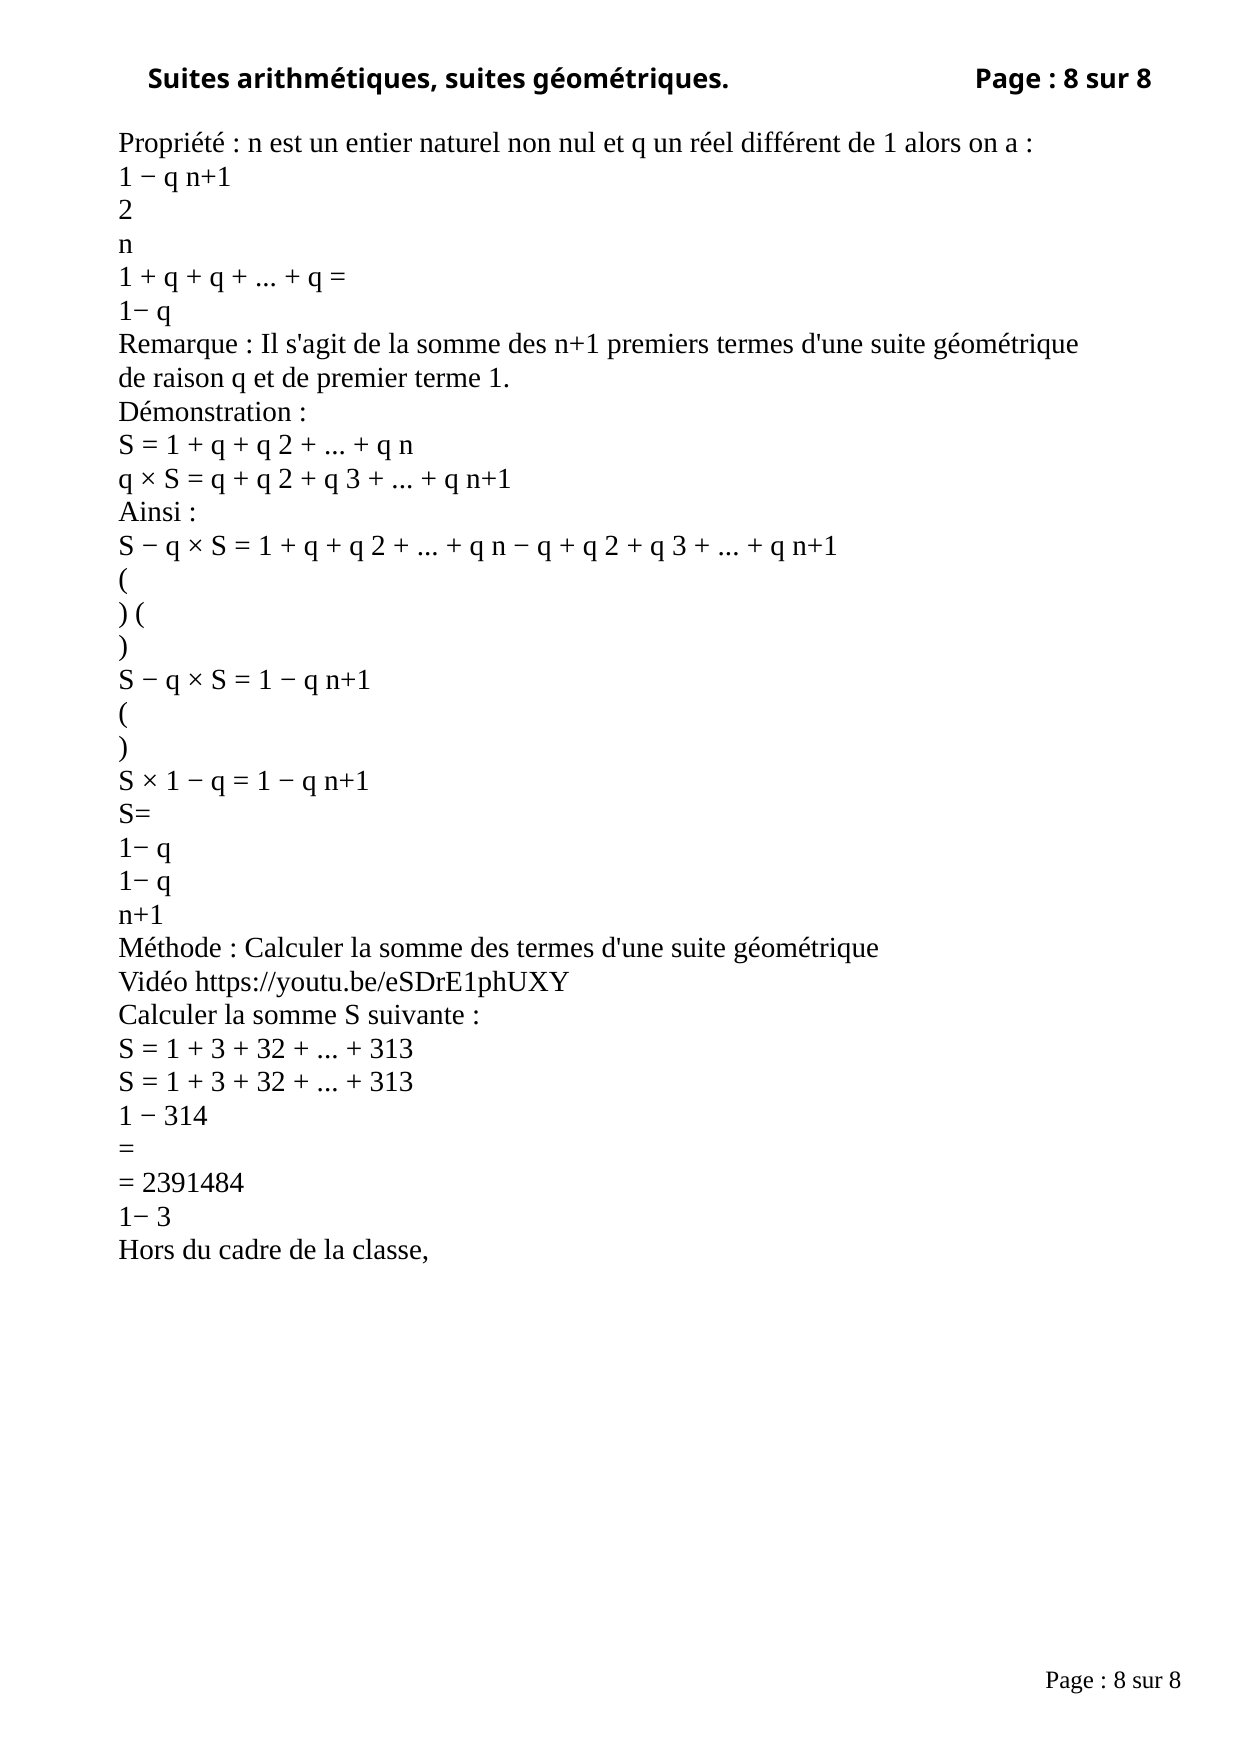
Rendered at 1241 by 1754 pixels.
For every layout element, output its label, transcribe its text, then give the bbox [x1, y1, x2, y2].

text 1 − 314 [118, 1098, 1181, 1132]
text 1− 3 [118, 1199, 1181, 1232]
text Calculer la somme S suivante : [118, 997, 1181, 1031]
text Ainsi : [118, 494, 1181, 528]
text ) ( [118, 595, 1181, 628]
text 1− q [118, 863, 1181, 897]
text 1 + q + q + ... + q = [118, 259, 1181, 293]
text 2 [118, 192, 1181, 226]
text ) [118, 729, 1181, 763]
text Propriété : n est un entier naturel non nul et q un réel différent de 1 alors on a : [118, 125, 1181, 159]
text de raison q et de premier terme 1. [118, 360, 1181, 394]
text Hors du cadre de la classe, [118, 1232, 1181, 1266]
text S= [118, 796, 1181, 830]
text S = 1 + 3 + 32 + ... + 313 [118, 1064, 1181, 1098]
text 1− q [118, 293, 1181, 327]
text = 2391484 [118, 1165, 1181, 1199]
text q × S = q + q 2 + q 3 + ... + q n+1 [118, 461, 1181, 494]
text S = 1 + 3 + 32 + ... + 313 [118, 1031, 1181, 1064]
text ( [118, 696, 1181, 729]
text S − q × S = 1 − q n+1 [118, 662, 1181, 696]
text Remarque : Il s'agit de la somme des n+1 premiers termes d'une suite géométrique [118, 327, 1181, 360]
text = [118, 1132, 1181, 1165]
text Vidéo https://youtu.be/eSDrE1phUXY [118, 964, 1181, 997]
text n [118, 226, 1181, 259]
text S − q × S = 1 + q + q 2 + ... + q n − q + q 2 + q 3 + ... + q n+1 [118, 528, 1181, 561]
text n+1 [118, 897, 1181, 930]
text ( [118, 561, 1181, 595]
text S × 1 − q = 1 − q n+1 [118, 763, 1181, 796]
text S = 1 + q + q 2 + ... + q n [118, 427, 1181, 461]
text 1 − q n+1 [118, 159, 1181, 192]
text ) [118, 628, 1181, 662]
text Méthode : Calculer la somme des termes d'une suite géométrique [118, 930, 1181, 964]
text Démonstration : [118, 394, 1181, 427]
text 1− q [118, 830, 1181, 863]
